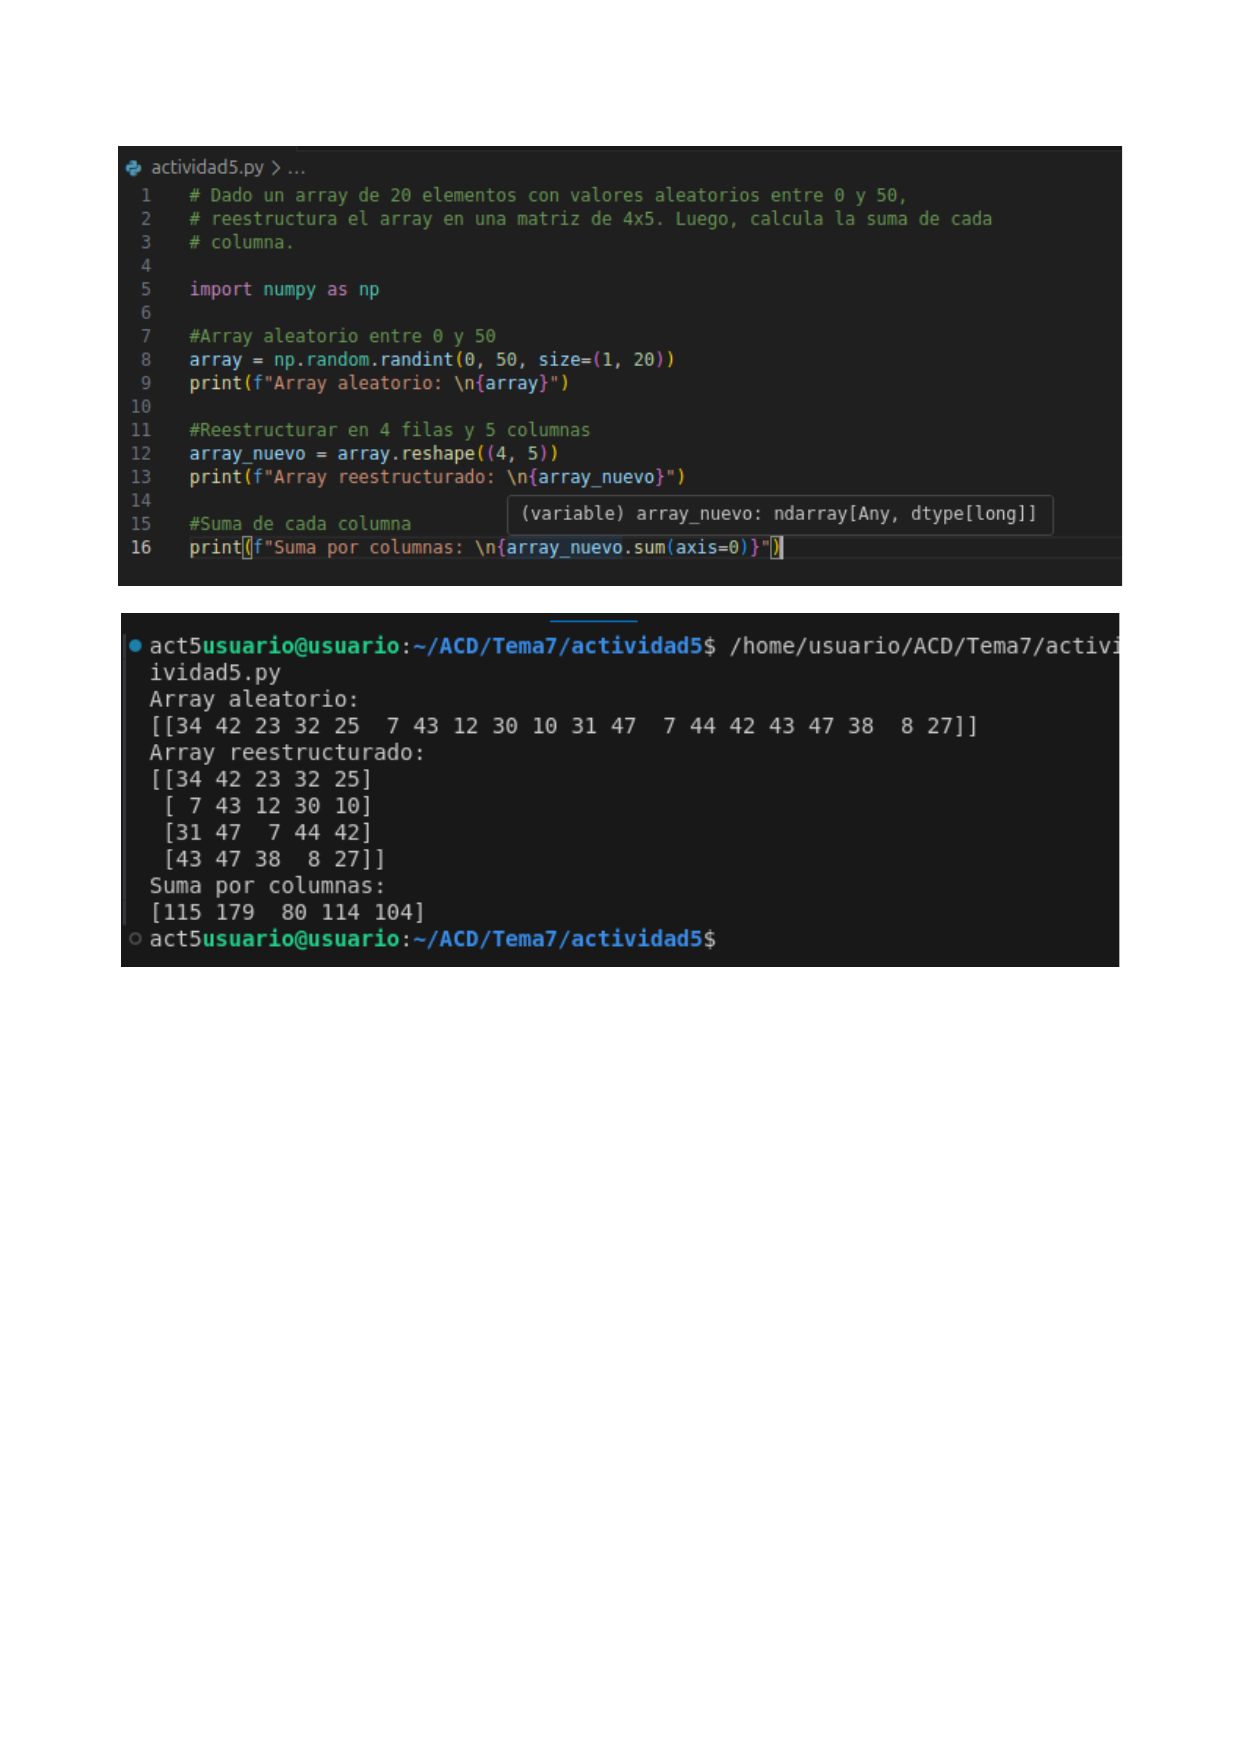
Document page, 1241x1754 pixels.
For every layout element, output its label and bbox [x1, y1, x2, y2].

picture [118, 146, 1123, 586]
picture [121, 613, 1120, 967]
